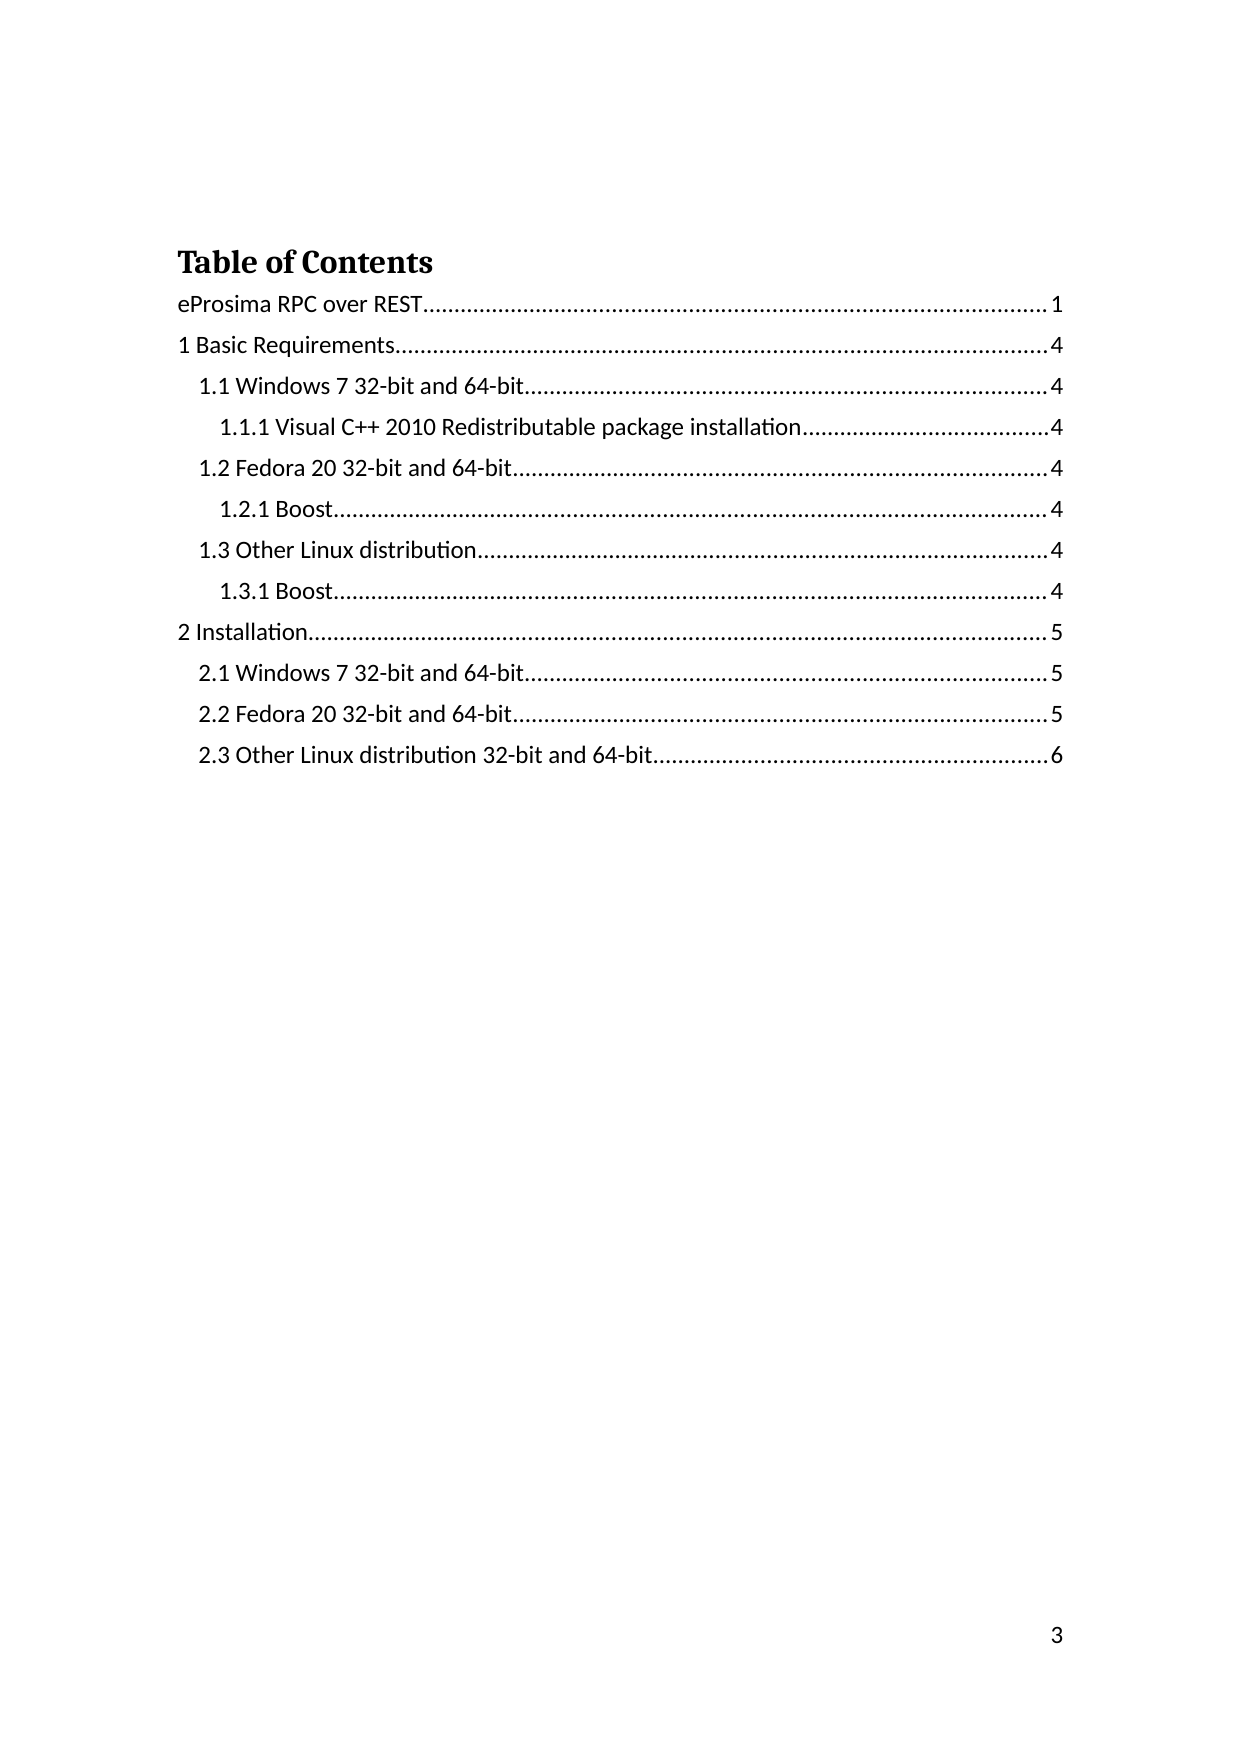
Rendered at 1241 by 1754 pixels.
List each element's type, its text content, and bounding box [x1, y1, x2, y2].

text 2.2 Fedora 20 32-bit and 64-bit 5 [198, 698, 1063, 728]
text 1.1 Windows 7 32-bit and 64-bit 4 [198, 370, 1063, 401]
text 1.2.1 Boost 4 [219, 493, 1063, 524]
text 2.1 Windows 7 32-bit and 64-bit 5 [198, 657, 1063, 687]
text 2 Installation 5 [177, 616, 1063, 646]
subtitle Table of Contents [177, 244, 1063, 282]
text 1.3 Other Linux distribution 4 [198, 534, 1063, 564]
text 2.3 Other Linux distribution 32-bit and 64-bit 6 [198, 739, 1063, 769]
text 1 Basic Requirements 4 [177, 329, 1063, 360]
text 1.3.1 Boost 4 [219, 575, 1063, 606]
text 1.2 Fedora 20 32-bit and 64-bit 4 [198, 452, 1063, 483]
text eProsima RPC over REST 1 [177, 288, 1063, 319]
text 1.1.1 Visual C++ 2010 Redistributable package installation 4 [219, 411, 1063, 442]
